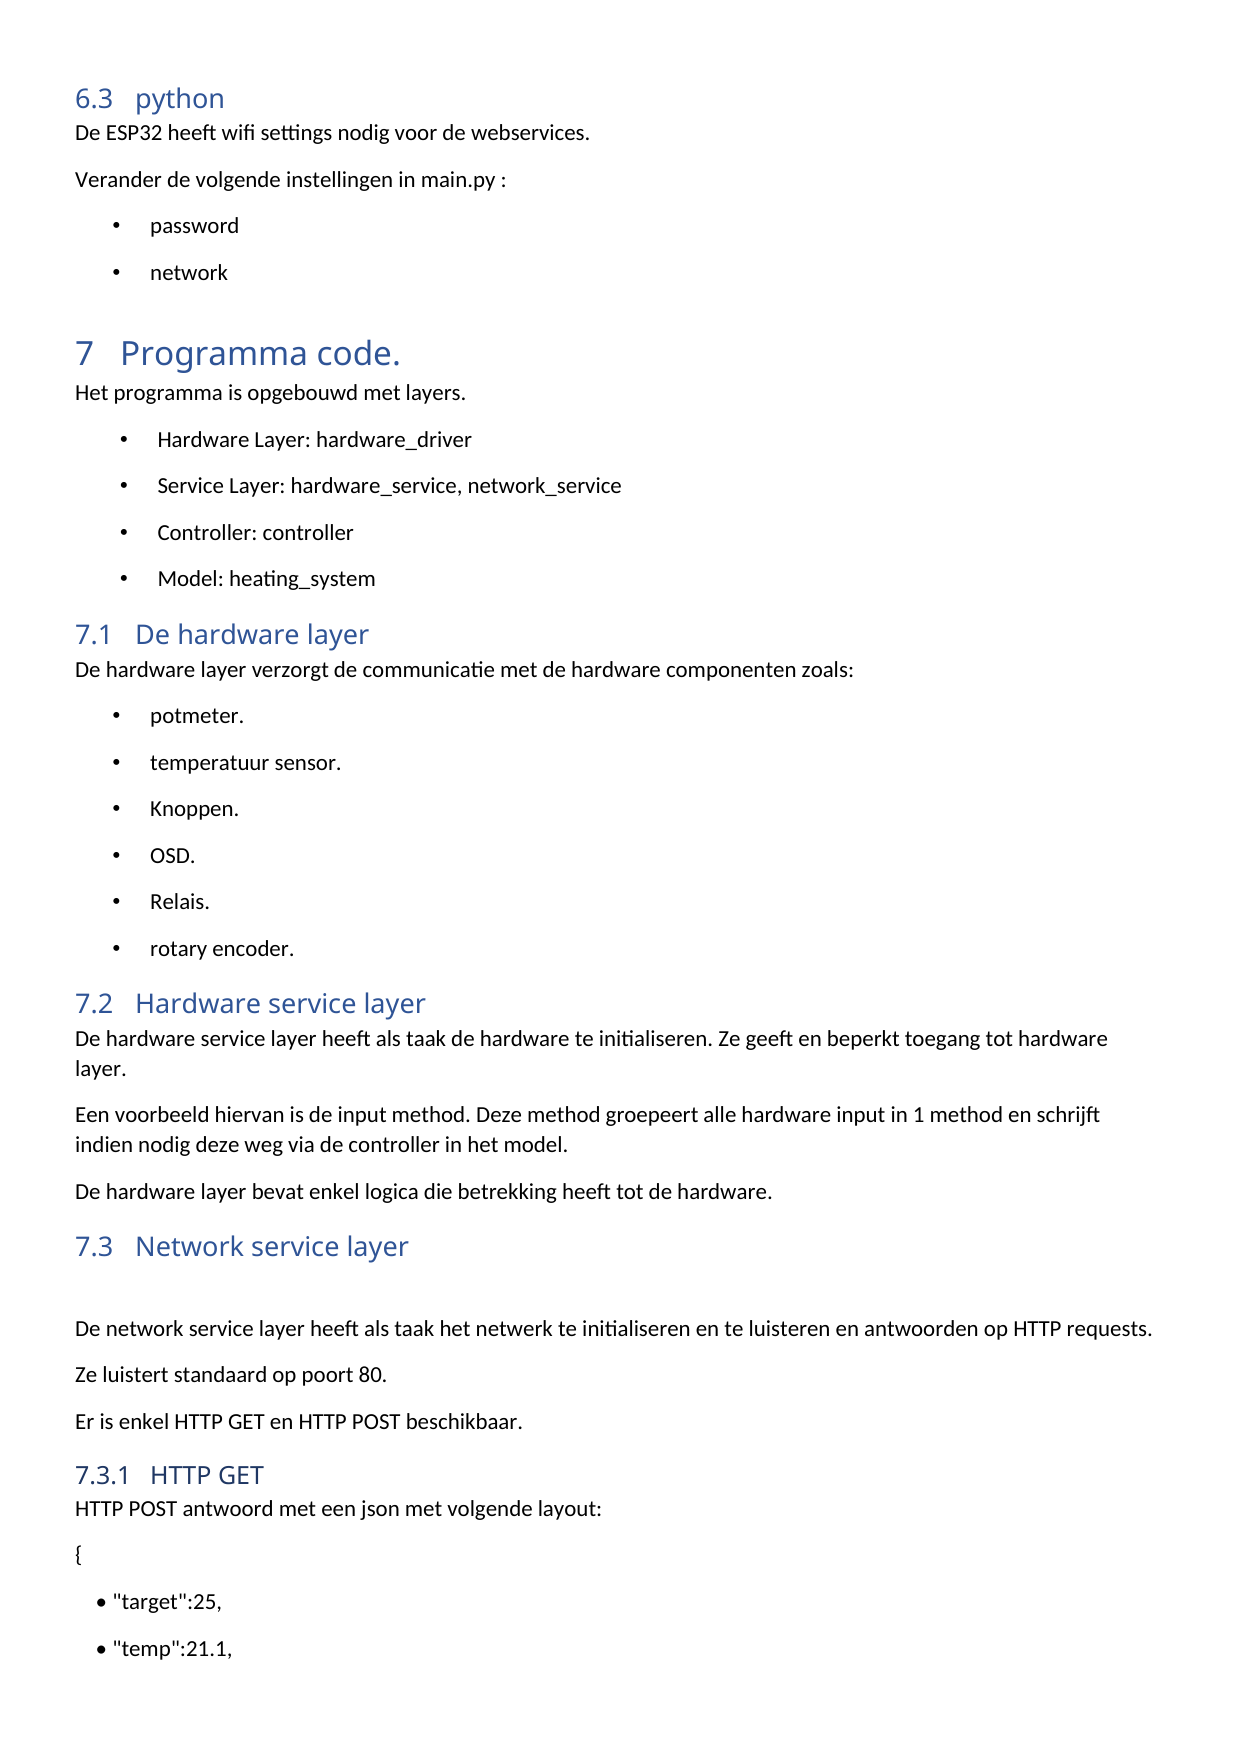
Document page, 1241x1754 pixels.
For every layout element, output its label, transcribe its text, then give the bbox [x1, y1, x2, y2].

list OSD. [112, 841, 1165, 869]
text { [75, 1541, 1165, 1568]
list rotary encoder. [112, 934, 1165, 962]
subtitle Network service layer [75, 1228, 1165, 1265]
list password [112, 212, 1165, 240]
text • "temp":21.1, [75, 1634, 1165, 1662]
list Service Layer: hardware_service, network_service [120, 471, 1165, 499]
list Controller: controller [120, 518, 1165, 546]
text Ze luistert standaard op poort 80. [75, 1360, 1165, 1388]
list potmeter. [112, 701, 1165, 729]
subtitle HTTP GET [75, 1458, 1165, 1492]
text Verander de volgende instellingen in main.py : [75, 165, 1165, 193]
list Hardware Layer: hardware_driver [120, 425, 1165, 453]
text Het programma is opgebouwd met layers. [75, 378, 1165, 406]
text De ESP32 heeft wifi settings nodig voor de webservices. [75, 118, 1165, 147]
subtitle python [75, 79, 1165, 116]
list Knoppen. [112, 794, 1165, 822]
text De hardware layer verzorgt de communicatie met de hardware componenten zoals: [75, 655, 1165, 683]
text Een voorbeeld hiervan is de input method. Deze method groepeert alle hardware input in 1 method en schrijft indien nodig deze weg via de controller in het model. [75, 1101, 1165, 1158]
text De network service layer heeft als taak het netwerk te initialiseren en te luisteren en antwoorden op HTTP requests. [75, 1314, 1165, 1342]
list temperatuur sensor. [112, 748, 1165, 776]
text De hardware service layer heeft als taak de hardware te initialiseren. Ze geeft en beperkt toegang tot hardware layer. [75, 1024, 1165, 1082]
list Model: heating_system [120, 564, 1165, 593]
text De hardware layer bevat enkel logica die betrekking heeft tot de hardware. [75, 1177, 1165, 1205]
text Er is enkel HTTP GET en HTTP POST beschikbaar. [75, 1407, 1165, 1435]
subtitle Programma code. [75, 330, 1165, 375]
text • "target":25, [75, 1587, 1165, 1615]
subtitle De hardware layer [75, 615, 1165, 652]
text HTTP POST antwoord met een json met volgende layout: [75, 1494, 1165, 1522]
subtitle Hardware service layer [75, 985, 1165, 1022]
list network [112, 258, 1165, 286]
list Relais. [112, 887, 1165, 916]
